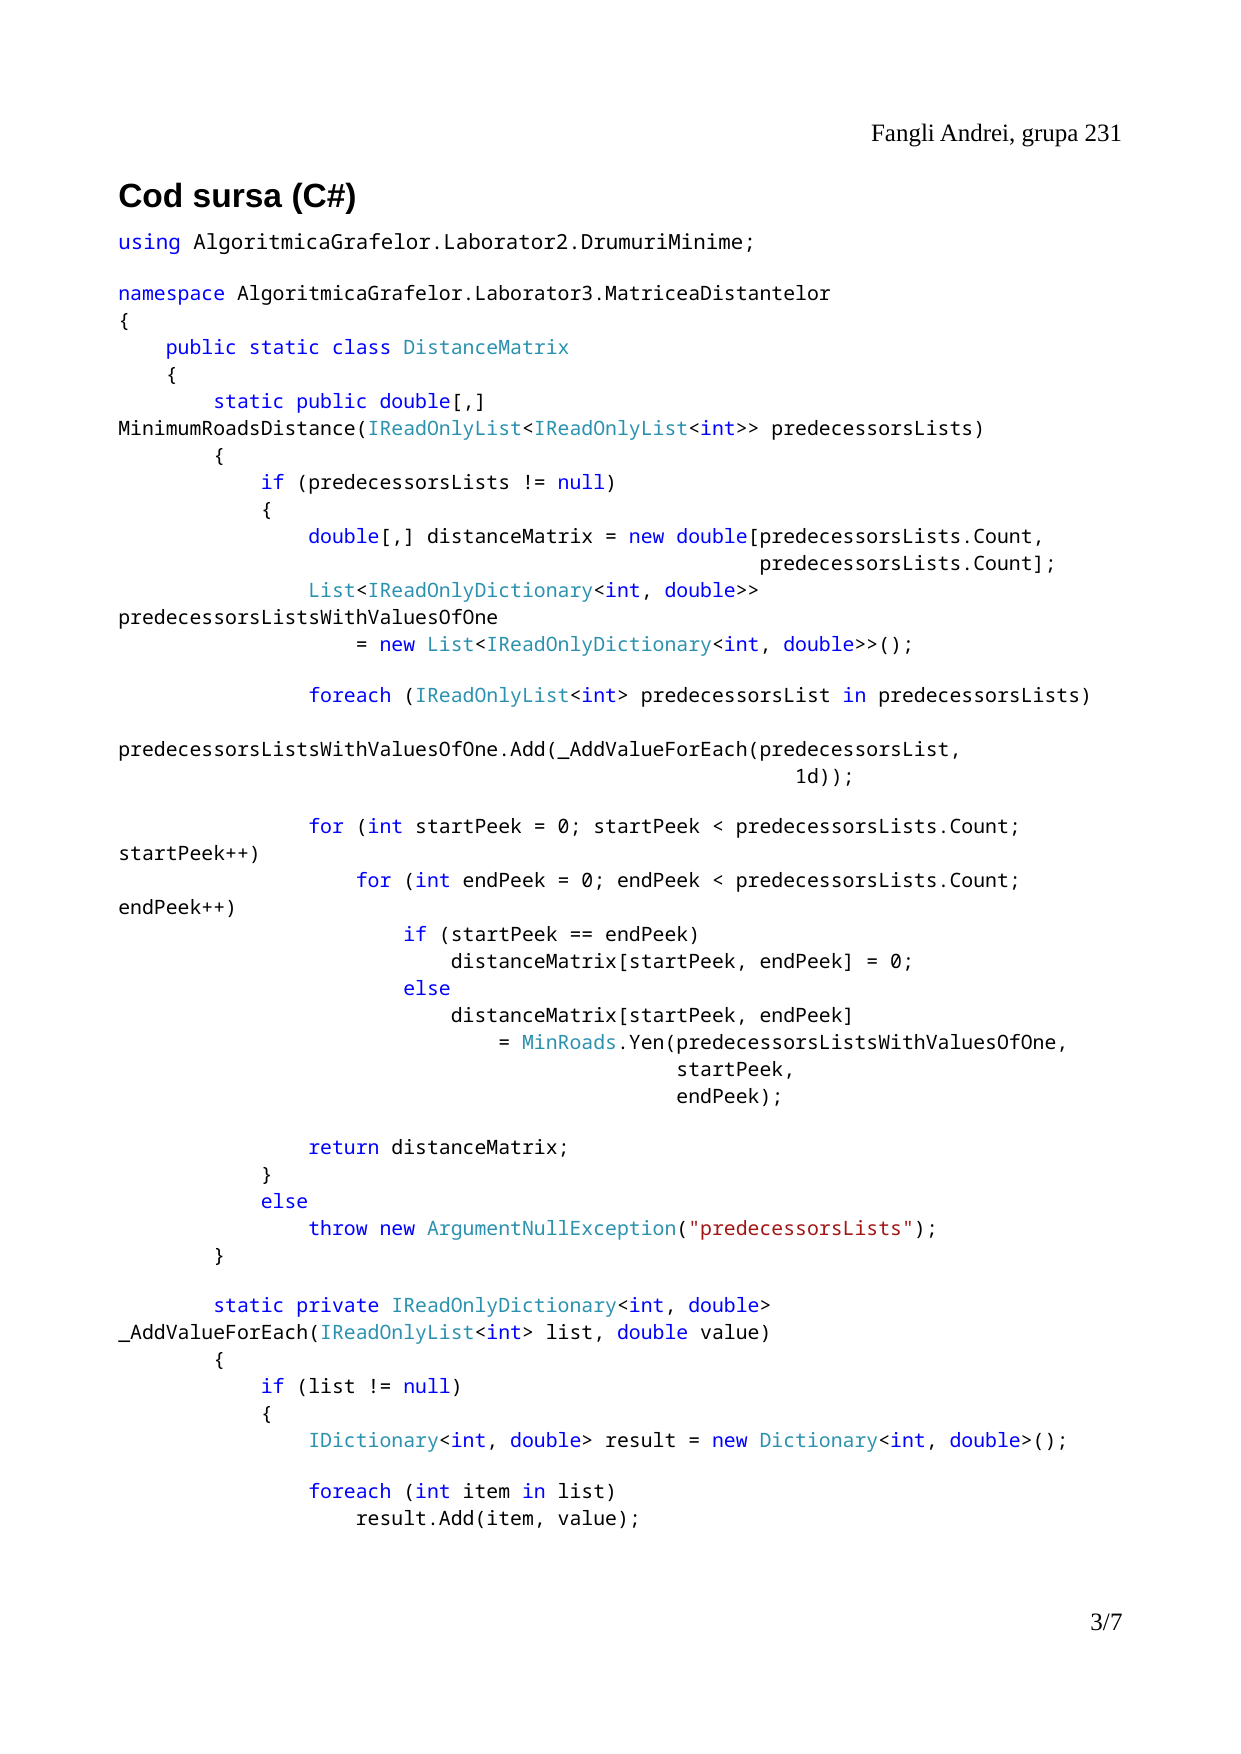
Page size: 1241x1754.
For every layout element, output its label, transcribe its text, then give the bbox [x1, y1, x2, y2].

text { [118, 495, 1122, 522]
text if (startPeek == endPeek) [118, 920, 1122, 947]
text { [118, 307, 1122, 333]
text = new List<IReadOnlyDictionary<int, double>>(); [118, 630, 1122, 657]
text foreach (int item in list) [118, 1477, 1122, 1504]
text IDictionary<int, double> result = new Dictionary<int, double>(); [118, 1426, 1122, 1453]
text predecessorsListsWithValuesOfOne.Add(_AddValueForEach(predecessorsList, [118, 708, 1122, 762]
text List<IReadOnlyDictionary<int, double>> predecessorsListsWithValuesOfOne [118, 576, 1122, 630]
text if (list != null) [118, 1372, 1122, 1399]
text if (predecessorsLists != null) [118, 468, 1122, 495]
text { [118, 361, 1122, 387]
text foreach (IReadOnlyList<int> predecessorsList in predecessorsLists) [118, 681, 1122, 708]
text using AlgoritmicaGrafelor.Laborator2.DrumuriMinime; [118, 227, 1122, 256]
text endPeek); [118, 1082, 1122, 1109]
subtitle Cod sursa (C#) [118, 176, 1122, 215]
text static private IReadOnlyDictionary<int, double> _AddValueForEach(IReadOnlyList<int> list, double value) [118, 1291, 1122, 1345]
text double[,] distanceMatrix = new double[predecessorsLists.Count, [118, 522, 1122, 549]
text startPeek, [118, 1055, 1122, 1082]
text for (int endPeek = 0; endPeek < predecessorsLists.Count; endPeek++) [118, 866, 1122, 920]
text 1d)); [118, 762, 1122, 789]
text static public double[,] MinimumRoadsDistance(IReadOnlyList<IReadOnlyList<int>> predecessorsLists) [118, 387, 1122, 441]
text for (int startPeek = 0; startPeek < predecessorsLists.Count; startPeek++) [118, 812, 1122, 866]
text result.Add(item, value); [118, 1504, 1122, 1531]
text { [118, 1345, 1122, 1372]
text predecessorsLists.Count]; [118, 549, 1122, 576]
text distanceMatrix[startPeek, endPeek] [118, 1001, 1122, 1028]
text else [118, 974, 1122, 1001]
text } [118, 1160, 1122, 1187]
text distanceMatrix[startPeek, endPeek] = 0; [118, 947, 1122, 974]
text } [118, 1241, 1122, 1268]
text { [118, 1399, 1122, 1426]
text = MinRoads.Yen(predecessorsListsWithValuesOfOne, [118, 1028, 1122, 1055]
text public static class DistanceMatrix [118, 333, 1122, 361]
text throw new ArgumentNullException("predecessorsLists"); [118, 1214, 1122, 1241]
text return distanceMatrix; [118, 1133, 1122, 1160]
text namespace AlgoritmicaGrafelor.Laborator3.MatriceaDistantelor [118, 279, 1122, 307]
text { [118, 441, 1122, 468]
text else [118, 1187, 1122, 1214]
